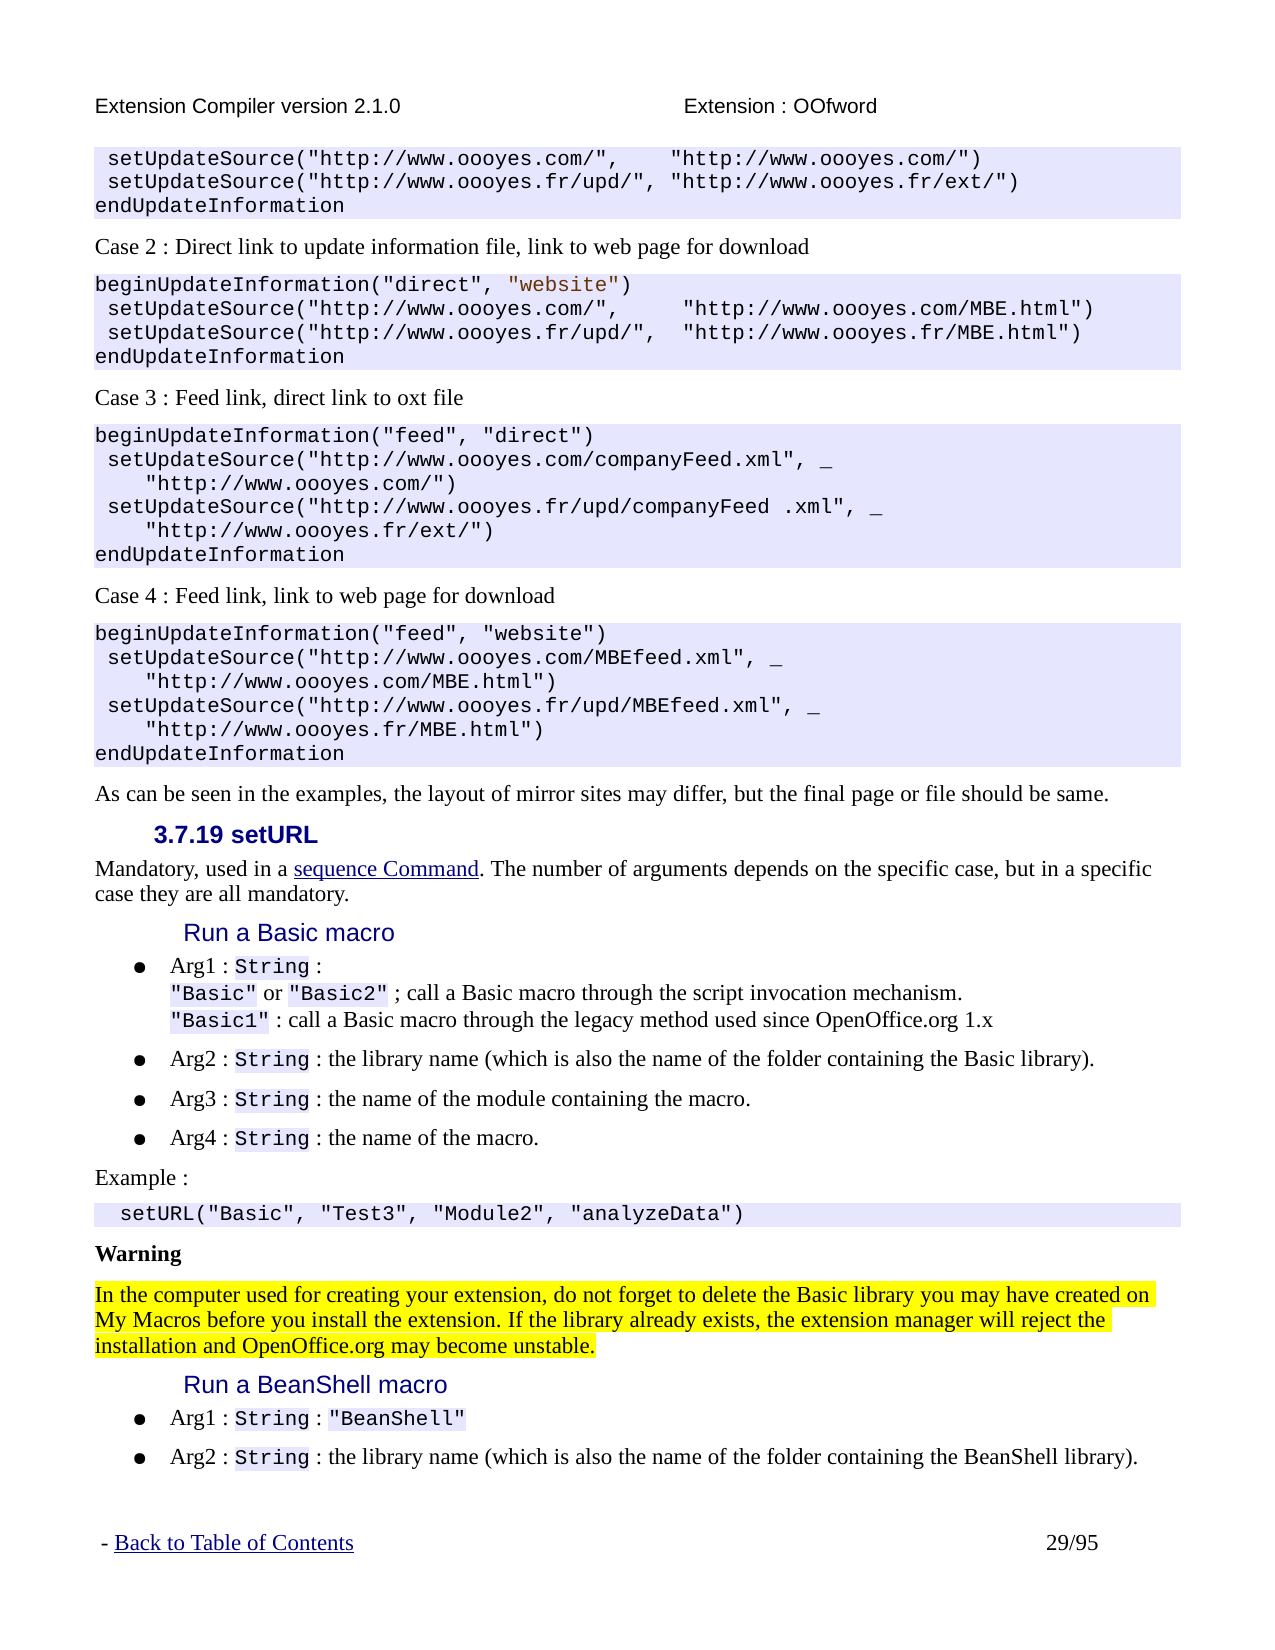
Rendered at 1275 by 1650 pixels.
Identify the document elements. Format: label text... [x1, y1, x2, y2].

list Arg2 : String : the library name (which is also the name of the folder containing the BeanShell library). [132, 1444, 1181, 1471]
text beginUpdateInformation("feed", "direct") [94, 424, 1181, 448]
text "http://www.oooyes.com/MBE.html") [94, 671, 1181, 695]
text setUpdateSource("http://www.oooyes.com/", "http://www.oooyes.com/MBE.html") [94, 298, 1181, 322]
text beginUpdateInformation("direct", "website") [619, 274, 1181, 298]
list Arg1 : String : "Basic" or "Basic2" ; call a Basic macro through the script invocation mechanism. "Basic1" : call a Basic macro through the legacy method used since OpenOffice.org 1.x [132, 953, 1181, 1034]
text setURL("Basic", "Test3", "Module2", "analyzeData") [94, 1203, 1181, 1227]
subtitle Run a BeanShell macro [183, 1371, 1181, 1398]
text Warning [94, 1241, 1181, 1267]
text endUpdateInformation [94, 346, 1181, 370]
text setUpdateSource("http://www.oooyes.fr/upd/MBEfeed.xml", _ [94, 695, 1181, 719]
text Case 3 : Feed link, direct link to oxt file [94, 384, 1181, 410]
text As can be seen in the examples, the layout of mirror sites may differ, but the final page or file should be same. [94, 781, 1181, 807]
list Arg2 : String : the library name (which is also the name of the folder containing the Basic library). [132, 1046, 1181, 1073]
text setUpdateSource("http://www.oooyes.fr/upd/", "http://www.oooyes.fr/MBE.html") [94, 322, 1181, 346]
list Arg4 : String : the name of the macro. [132, 1125, 1181, 1152]
text Case 2 : Direct link to update information file, link to web page for download [94, 234, 1181, 259]
list Arg1 : String : "BeanShell" [132, 1404, 1181, 1431]
text setUpdateSource("http://www.oooyes.com/MBEfeed.xml", _ [94, 647, 1181, 671]
text endUpdateInformation [94, 544, 1181, 568]
text In the computer used for creating your extension, do not forget to delete the Basic library you may have created on My Macros before you install the extension. If the library already exists, the extension manager will reject the installation and OpenOffice.org may become unstable. [94, 1281, 1181, 1358]
text setUpdateSource("http://www.oooyes.fr/upd/companyFeed .xml", _ [94, 496, 1181, 520]
text beginUpdateInformation("feed", "website") [94, 623, 1181, 647]
text endUpdateInformation [94, 743, 1181, 767]
text "http://www.oooyes.fr/ext/") [94, 520, 1181, 544]
list Arg3 : String : the name of the module containing the macro. [132, 1086, 1181, 1113]
text setUpdateSource("http://www.oooyes.com/", "http://www.oooyes.com/") [94, 147, 1181, 171]
text "http://www.oooyes.fr/MBE.html") [94, 719, 1181, 743]
text setUpdateSource("http://www.oooyes.fr/upd/", "http://www.oooyes.fr/ext/") [94, 171, 1181, 195]
subtitle Run a Basic macro [183, 919, 1181, 947]
text setUpdateSource("http://www.oooyes.com/companyFeed.xml", _ [94, 448, 1181, 472]
text "http://www.oooyes.com/") [94, 472, 1181, 496]
text Mandatory, used in a sequence Command. The number of arguments depends on the specific case, but in a specific case they are all mandatory. [94, 855, 1181, 906]
text Case 4 : Feed link, link to web page for download [94, 583, 1181, 608]
text beginUpdateInformation("direct", "website") [94, 274, 507, 298]
text endUpdateInformation [94, 195, 1181, 219]
text Example : [94, 1165, 1181, 1190]
subtitle setURL [153, 821, 1181, 849]
